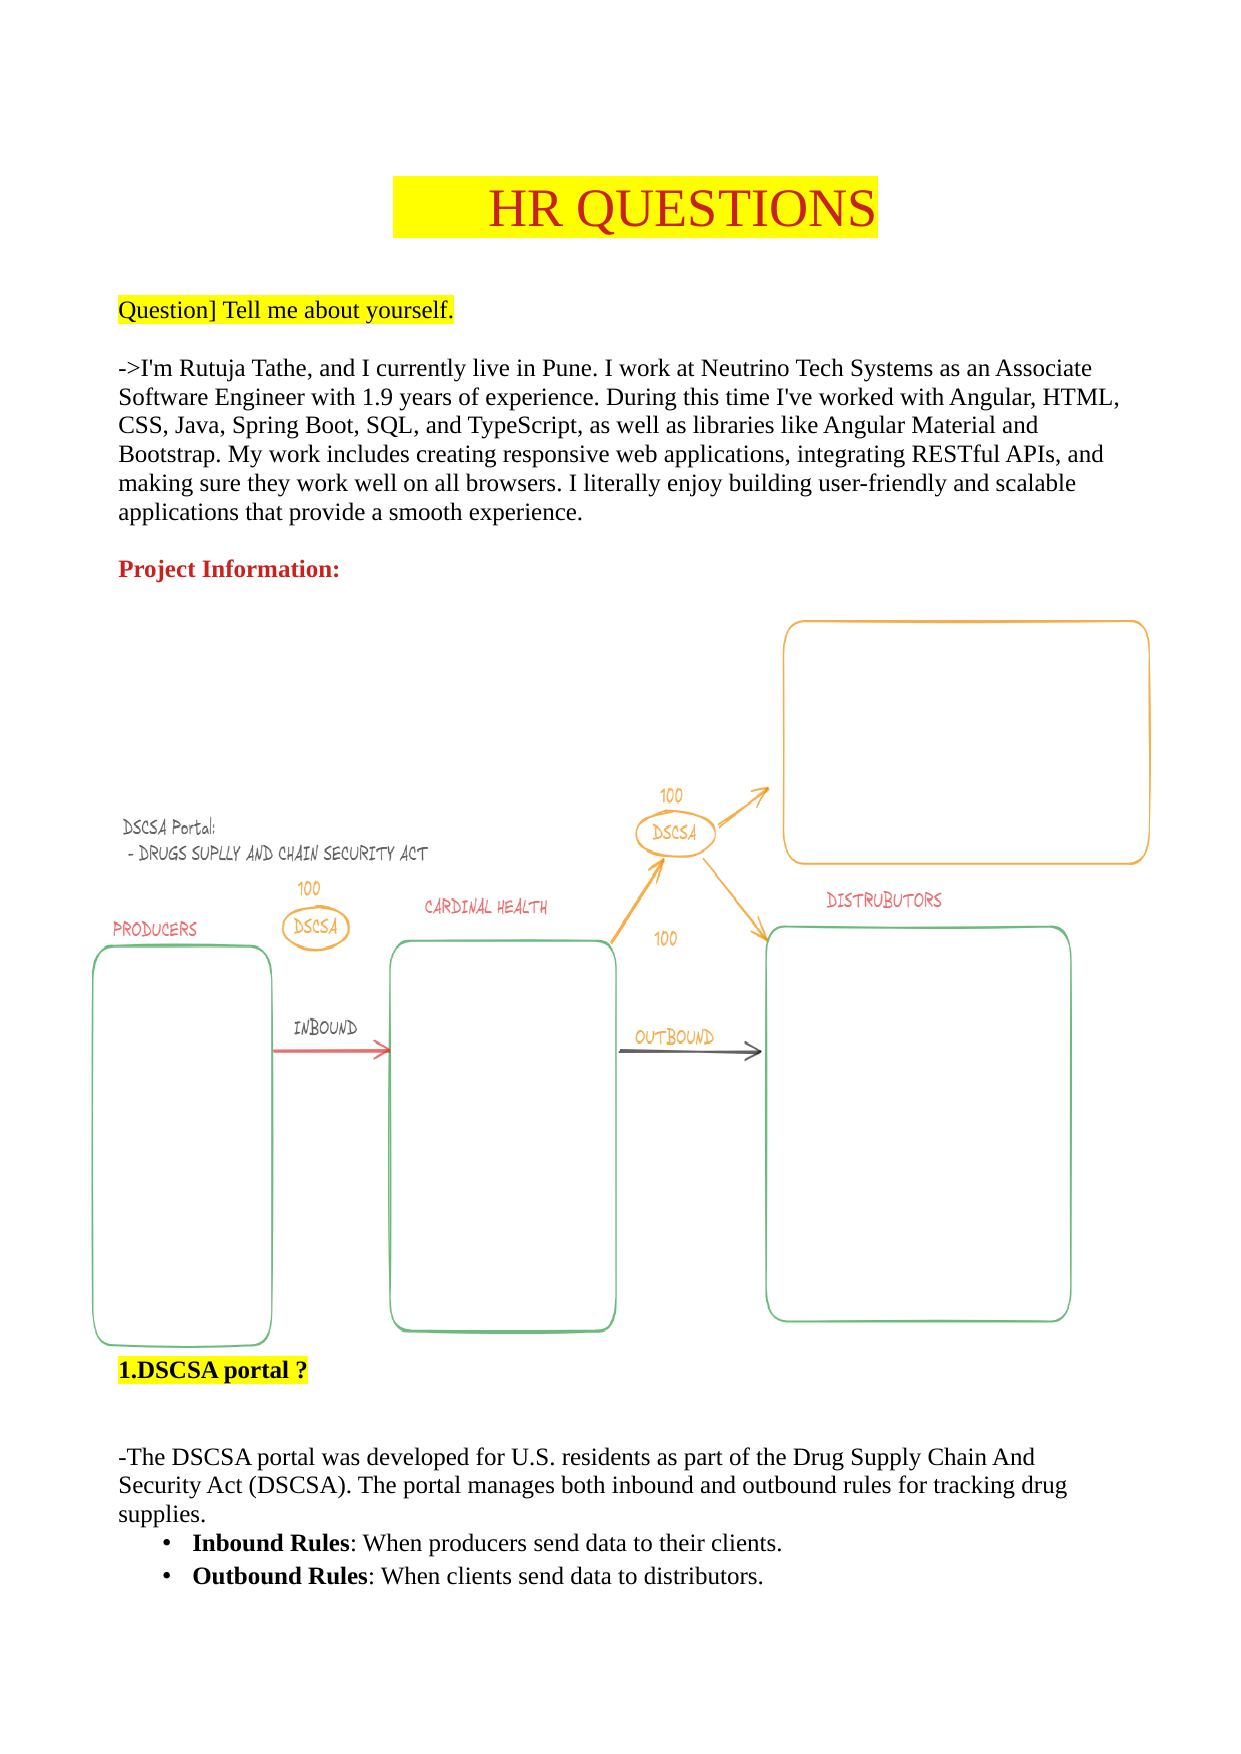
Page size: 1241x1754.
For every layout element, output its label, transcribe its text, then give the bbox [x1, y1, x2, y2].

text HR QUESTIONS [118, 176, 1122, 238]
text Question] Tell me about yourself. [118, 295, 1122, 324]
text 1.DSCSA portal ? [118, 1356, 1122, 1384]
list Outbound Rules: When clients send data to distributors. [162, 1561, 1122, 1590]
text Project Information: [118, 554, 1122, 583]
text -The DSCSA portal was developed for U.S. residents as part of the Drug Supply Chain And Security Act (DSCSA). The portal manages both inbound and outbound rules for tracking drug supplies. [118, 1442, 1122, 1528]
list Inbound Rules: When producers send data to their clients. [162, 1528, 1122, 1557]
text ->I'm Rutuja Tathe, and I currently live in Pune. I work at Neutrino Tech Systems as an Associate Software Engineer with 1.9 years of experience. During this time I've worked with Angular, HTML, CSS, Java, Spring Boot, SQL, and TypeScript, as well as libraries like Angular Material and Bootstrap. My work includes creating responsive web applications, integrating RESTful APIs, and making sure they work well on all browsers. I literally enjoy building user-friendly and scalable applications that provide a smooth experience. [118, 353, 1122, 525]
picture [86, 611, 1155, 1356]
